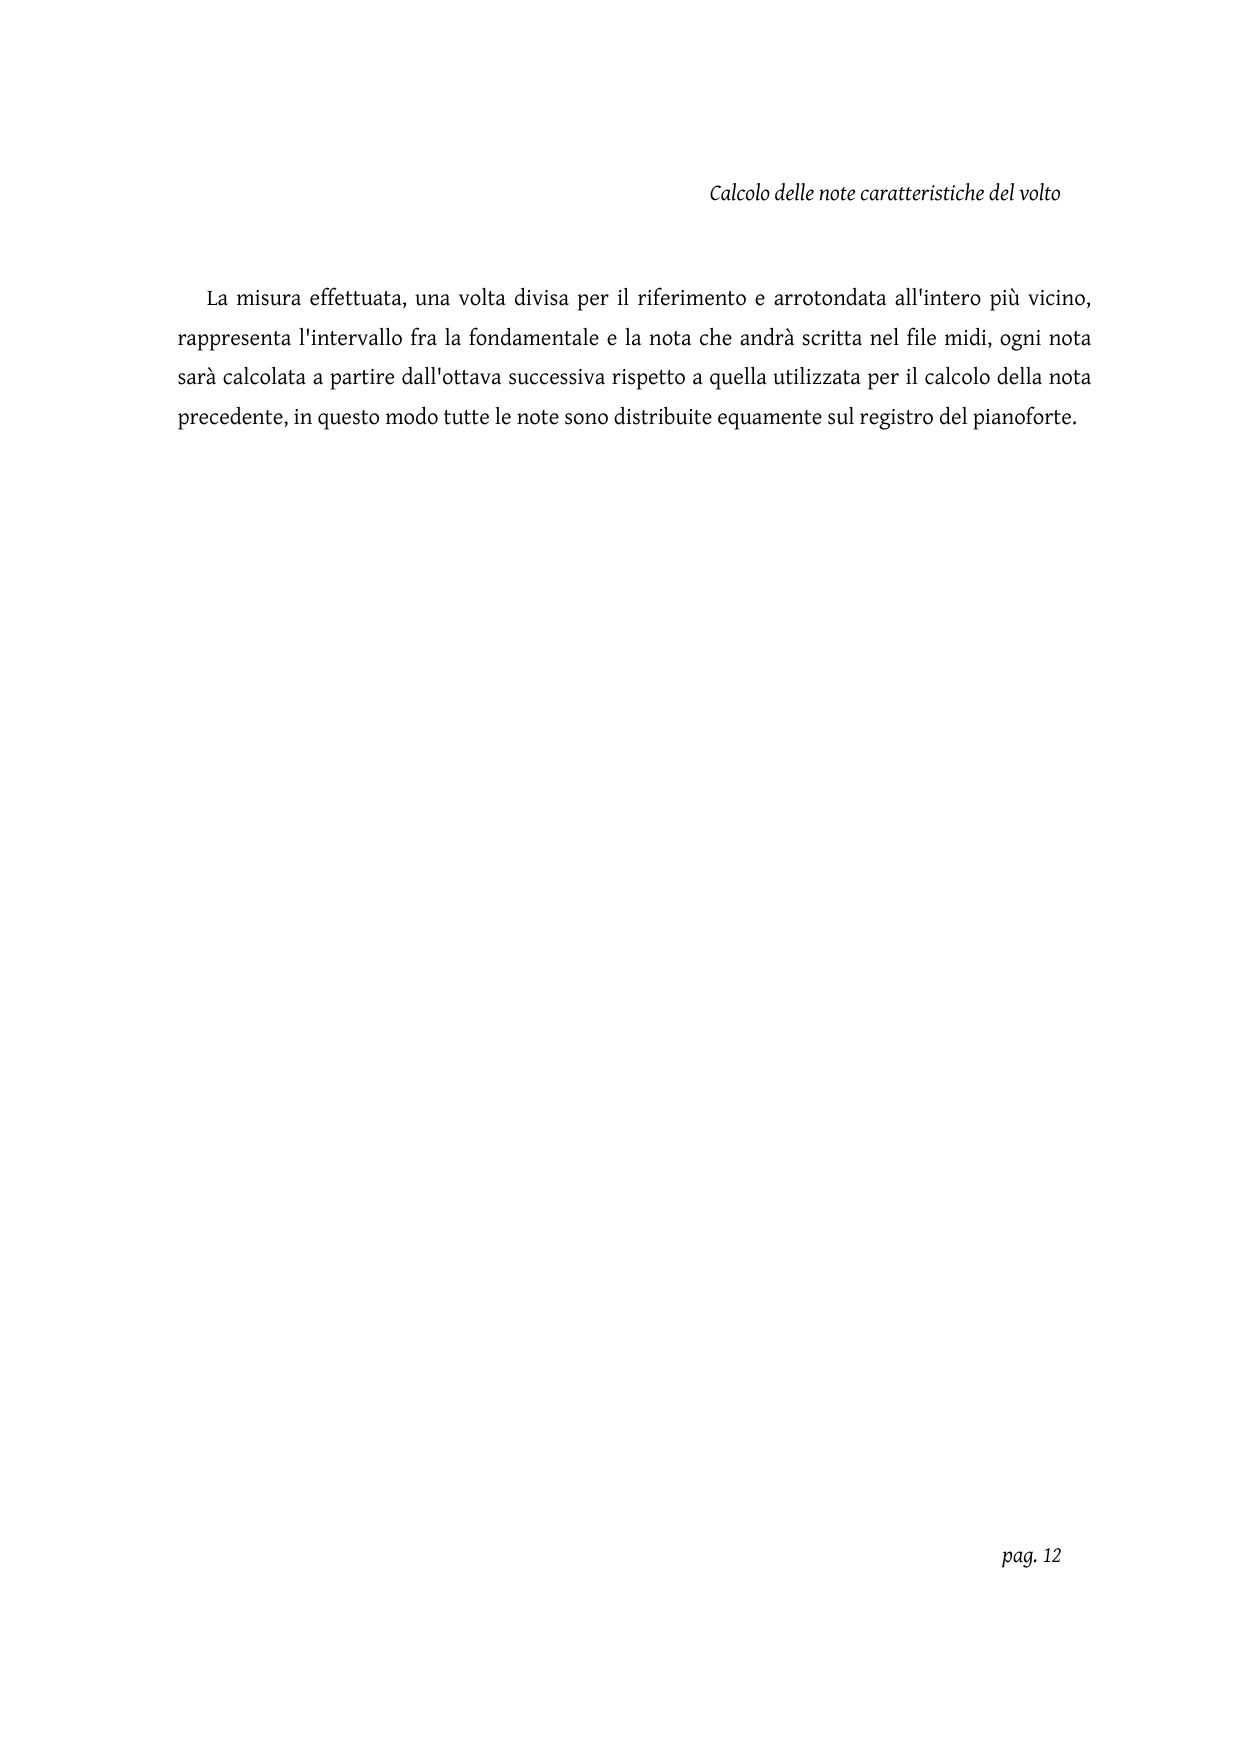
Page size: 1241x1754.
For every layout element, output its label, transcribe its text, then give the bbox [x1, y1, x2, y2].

text La misura effettuata, una volta divisa per il riferimento e arrotondata all'intero più vicino, rappresenta l'intervallo fra la fondamentale e la nota che andrà scritta nel file midi, ogni nota sarà calcolata a partire dall'ottava successiva rispetto a quella utilizzata per il calcolo della nota precedente, in questo modo tutte le note sono distribuite equamente sul registro del pianoforte. [177, 285, 1093, 431]
